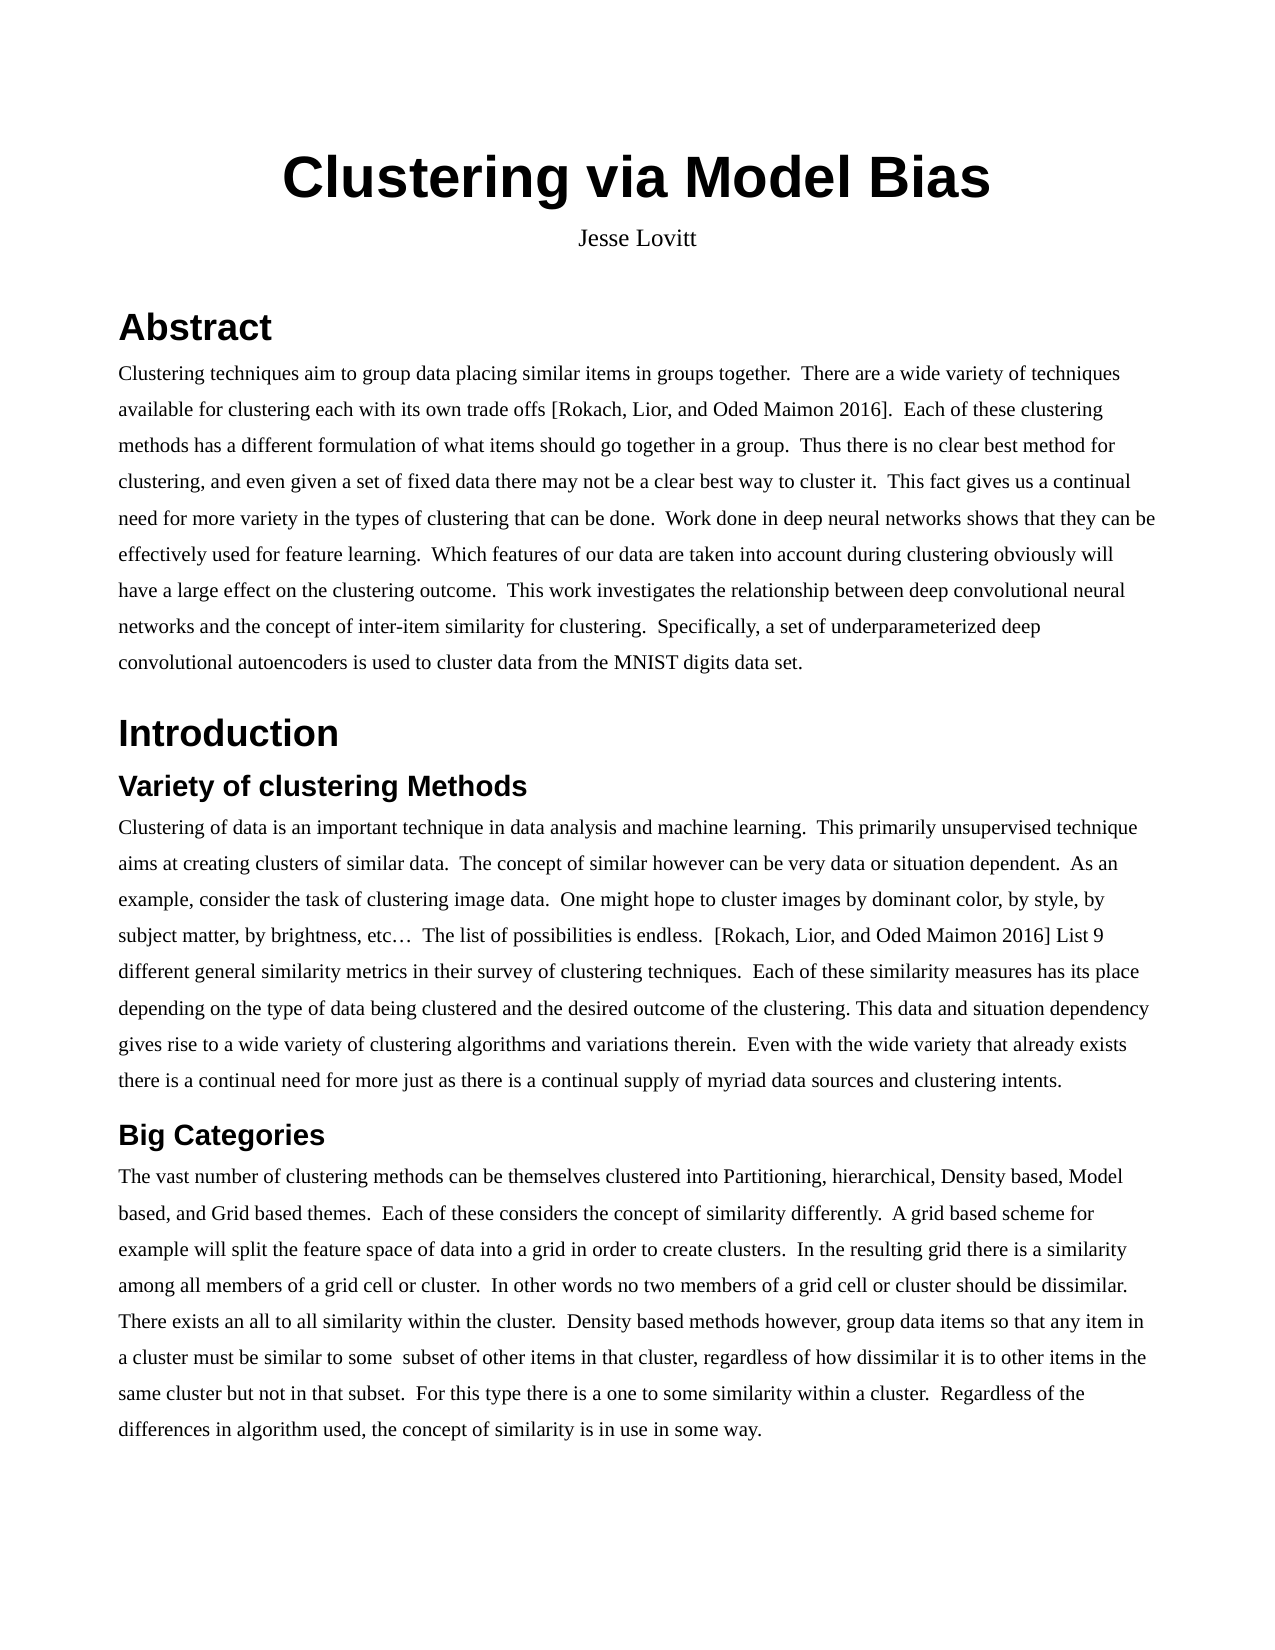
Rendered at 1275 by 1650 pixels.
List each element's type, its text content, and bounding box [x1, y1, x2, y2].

title Clustering via Model Bias [118, 143, 1157, 210]
text Clustering techniques aim to group data placing similar items in groups together. There are a wide variety of techniques available for clustering each with its own trade offs [Rokach, Lior, and Oded Maimon 2016]. Each of these clustering methods has a different formulation of what items should go together in a group. Thus there is no clear best method for clustering, and even given a set of fixed data there may not be a clear best way to cluster it. This fact gives us a continual need for more variety in the types of clustering that can be done. Work done in deep neural networks shows that they can be effectively used for feature learning. Which features of our data are taken into account during clustering obviously will have a large effect on the clustering outcome. This work investigates the relationship between deep convolutional neural networks and the concept of inter-item similarity for clustering. Specifically, a set of underparameterized deep convolutional autoencoders is used to cluster data from the MNIST digits data set. [118, 361, 1157, 674]
subtitle Variety of clustering Methods [118, 769, 1157, 803]
subtitle Introduction [118, 711, 1157, 754]
subtitle Abstract [118, 305, 1157, 349]
text The vast number of clustering methods can be themselves clustered into Partitioning, hierarchical, Density based, Model based, and Grid based themes. Each of these considers the concept of similarity differently. A grid based scheme for example will split the feature space of data into a grid in order to create clusters. In the resulting grid there is a similarity among all members of a grid cell or cluster. In other words no two members of a grid cell or cluster should be dissimilar. There exists an all to all similarity within the cluster. Density based methods however, group data items so that any item in a cluster must be similar to some subset of other items in that cluster, regardless of how dissimilar it is to other items in the same cluster but not in that subset. For this type there is a one to some similarity within a cluster. Regardless of the differences in algorithm used, the concept of similarity is in use in some way. [118, 1164, 1157, 1441]
subtitle Big Categories [118, 1118, 1157, 1152]
text Clustering of data is an important technique in data analysis and machine learning. This primarily unsupervised technique aims at creating clusters of similar data. The concept of similar however can be very data or situation dependent. As an example, consider the task of clustering image data. One might hope to cluster images by dominant color, by style, by subject matter, by brightness, etc… The list of possibilities is endless. [Rokach, Lior, and Oded Maimon 2016] List 9 different general similarity metrics in their survey of clustering techniques. Each of these similarity measures has its place depending on the type of data being clustered and the desired outcome of the clustering. This data and situation dependency gives rise to a wide variety of clustering algorithms and variations therein. Even with the wide variety that already exists there is a continual need for more just as there is a continual supply of myriad data sources and clustering intents. [118, 815, 1157, 1092]
text Jesse Lovitt [118, 223, 1157, 251]
